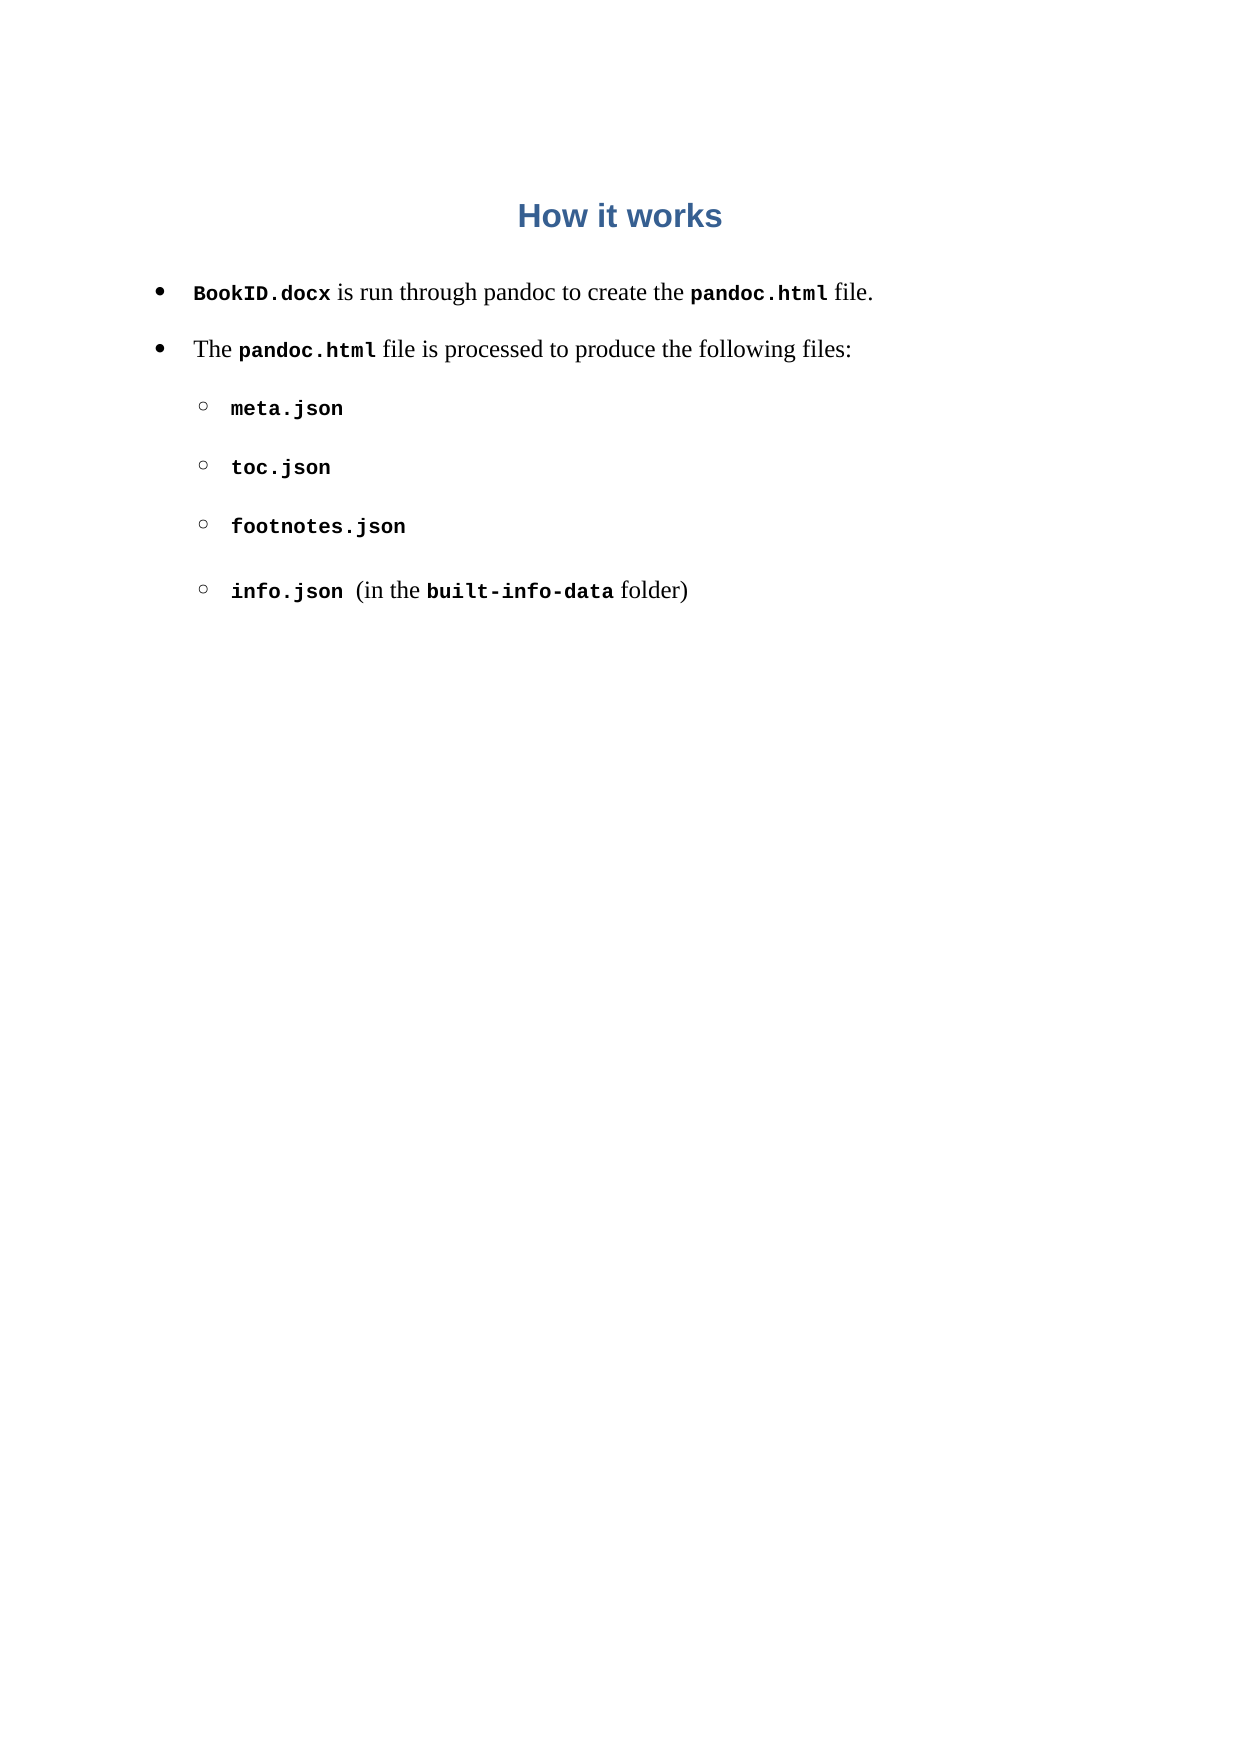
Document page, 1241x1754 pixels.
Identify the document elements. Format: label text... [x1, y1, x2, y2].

list BookID.docx is run through pandoc to create the pandoc.html file. [153, 274, 1125, 307]
list meta.json [190, 395, 1125, 422]
subtitle How it works [115, 193, 1125, 237]
list The pandoc.html file is processed to produce the following files: [153, 332, 1125, 367]
list toc.json [190, 454, 1125, 481]
list footnotes.json [190, 513, 1125, 540]
list info.json (in the built-info-data folder) [190, 572, 1125, 608]
